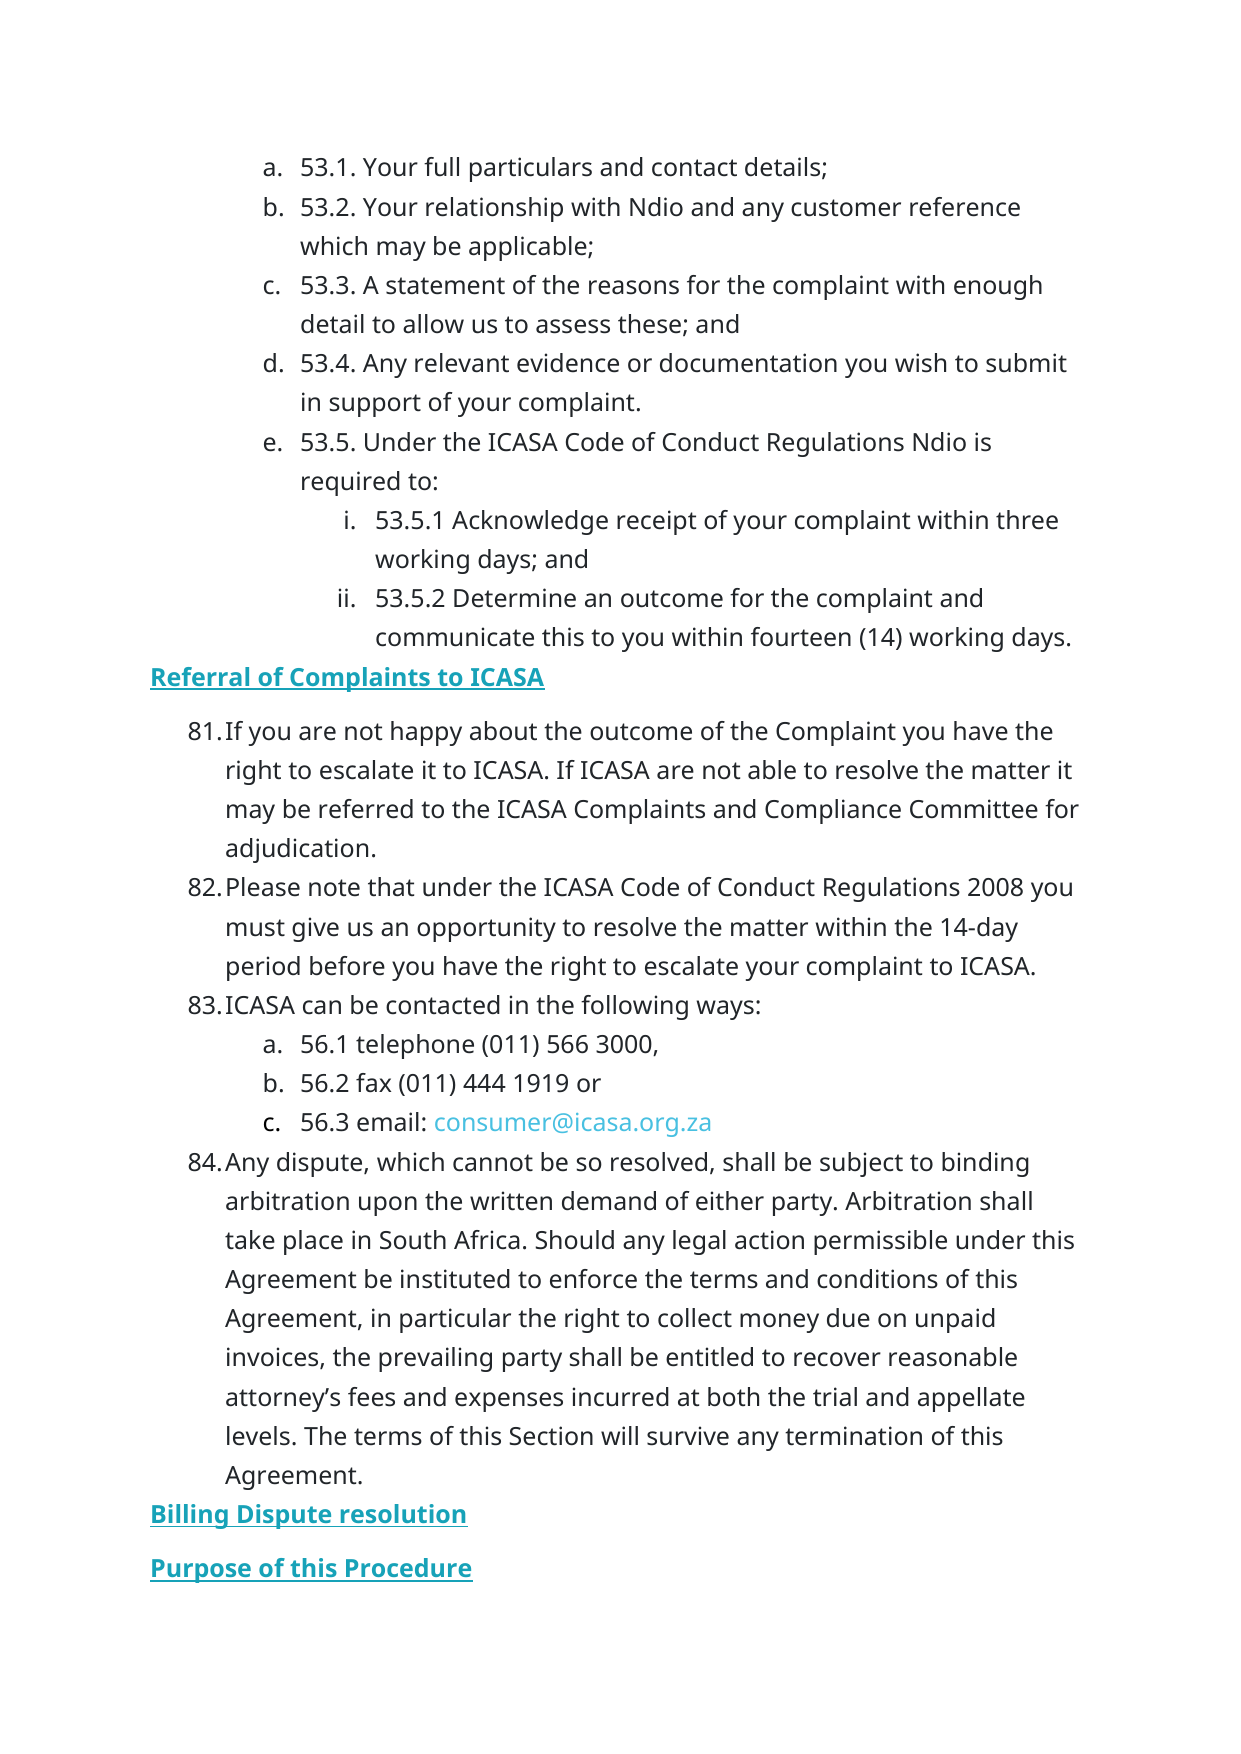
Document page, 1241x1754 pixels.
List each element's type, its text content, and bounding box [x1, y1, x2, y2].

list 56.1 telephone (011) 566 3000, [262, 1027, 1090, 1061]
list ICASA can be contacted in the following ways: [187, 987, 1090, 1022]
list 53.4. Any relevant evidence or documentation you wish to submit in support of your complaint. [262, 346, 1090, 419]
list 53.3. A statement of the reasons for the complaint with enough detail to allow us to assess these; and [262, 267, 1090, 341]
list Please note that under the ICASA Code of Conduct Regulations 2008 you must give us an opportunity to resolve the matter within the 14-day period before you have the right to escalate your complaint to ICASA. [187, 870, 1090, 982]
list Any dispute, which cannot be so resolved, shall be subject to binding arbitration upon the written demand of either party. Arbitration shall take place in South Africa. Should any legal action permissible under this Agreement be instituted to enforce the terms and conditions of this Agreement, in particular the right to collect money due on unpaid invoices, the prevailing party shall be entitled to recover reasonable attorney’s fees and expenses incurred at both the trial and appellate levels. The terms of this Section will survive any termination of this Agreement. [187, 1144, 1090, 1492]
list 56.2 fax (011) 444 1919 or [262, 1066, 1090, 1100]
list 53.2. Your relationship with Ndio and any customer reference which may be applicable; [262, 189, 1090, 262]
list 53.5.1 Acknowledge receipt of your complaint within three working days; and [356, 502, 1090, 576]
list 53.1. Your full particulars and contact details; [262, 150, 1090, 184]
list If you are not happy about the outcome of the Complaint you have the right to escalate it to ICASA. If ICASA are not able to resolve the matter it may be referred to the ICASA Complaints and Compliance Committee for adjudication. [187, 713, 1090, 865]
list 56.3 email: consumer@icasa.org.za [262, 1105, 1090, 1139]
text Referral of Complaints to ICASA [150, 659, 1090, 693]
text Billing Dispute resolution [150, 1497, 1090, 1531]
list 53.5. Under the ICASA Code of Conduct Regulations Ndio is required to: [262, 424, 1090, 497]
list 53.5.2 Determine an outcome for the complaint and communicate this to you within fourteen (14) working days. [356, 581, 1090, 654]
text Purpose of this Procedure [150, 1551, 1090, 1585]
